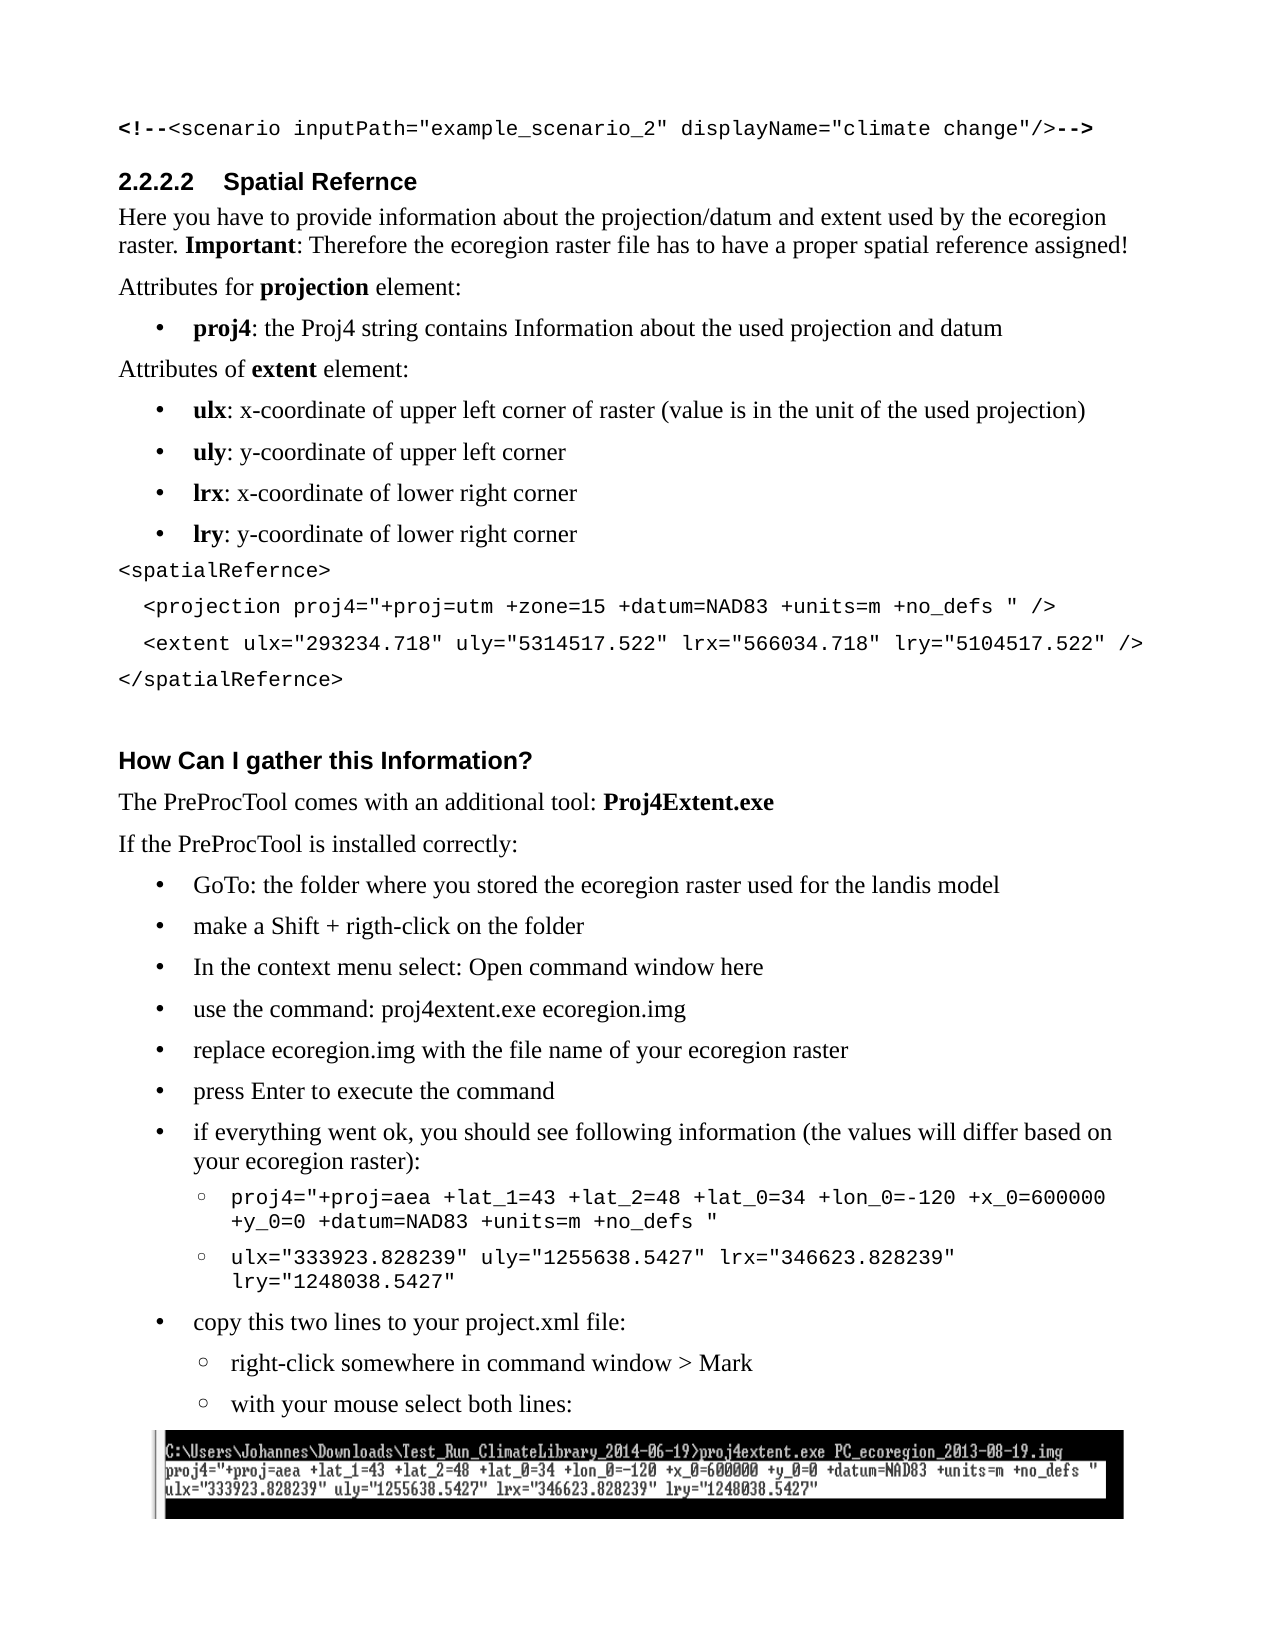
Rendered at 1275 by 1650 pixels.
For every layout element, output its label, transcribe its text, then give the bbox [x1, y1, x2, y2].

text How Can I gather this Information? [118, 746, 1157, 775]
list ulx="333923.828239" uly="1255638.5427" lrx="346623.828239" lry="1248038.5427" [193, 1247, 1157, 1294]
list In the context menu select: Open command window here [156, 952, 1157, 981]
list copy this two lines to your project.xml file: [156, 1307, 1157, 1336]
text Attributes for projection element: [118, 272, 1157, 300]
list ulx: x-coordinate of upper left corner of raster (value is in the unit of the used projection) [156, 395, 1157, 424]
list lry: y-coordinate of lower right corner [156, 519, 1157, 548]
picture [151, 1430, 1124, 1519]
list lrx: x-coordinate of lower right corner [156, 478, 1157, 507]
list GoTo: the folder where you stored the ecoregion raster used for the landis model [156, 870, 1157, 899]
text Here you have to provide information about the projection/datum and extent used by the ecoregion raster. Important: Therefore the ecoregion raster file has to have a proper spatial reference assigned! [118, 202, 1157, 259]
text </spatialRefernce> [118, 669, 1157, 692]
text If the PreProcTool is installed correctly: [118, 829, 1157, 857]
text Attributes of extent element: [118, 354, 1157, 383]
list uly: y-coordinate of upper left corner [156, 437, 1157, 465]
text <extent ulx="293234.718" uly="5314517.522" lrx="566034.718" lry="5104517.522" /> [118, 633, 1157, 656]
text <projection proj4="+proj=utm +zone=15 +datum=NAD83 +units=m +no_defs " /> [118, 596, 1157, 620]
list if everything went ok, you should see following information (the values will differ based on your ecoregion raster): [156, 1117, 1157, 1175]
subtitle Spatial Refernce [118, 167, 1157, 195]
list proj4="+proj=aea +lat_1=43 +lat_2=48 +lat_0=34 +lon_0=-120 +x_0=600000 +y_0=0 +datum=NAD83 +units=m +no_defs " [193, 1187, 1157, 1235]
text <!--<scenario inputPath="example_scenario_2" displayName="climate change"/>--> [118, 118, 1157, 142]
list use the command: proj4extent.exe ecoregion.img [156, 994, 1157, 1022]
list right-click somewhere in command window > Mark [193, 1348, 1157, 1377]
list make a Shift + rigth-click on the folder [156, 911, 1157, 940]
list replace ecoregion.img with the file name of your ecoregion raster [156, 1035, 1157, 1064]
text The PreProcTool comes with an additional tool: Proj4Extent.exe [118, 787, 1157, 816]
list press Enter to execute the command [156, 1076, 1157, 1105]
list with your mouse select both lines: [193, 1389, 1157, 1418]
text <spatialRefernce> [118, 560, 1157, 584]
list proj4: the Proj4 string contains Information about the used projection and datum [156, 313, 1157, 342]
